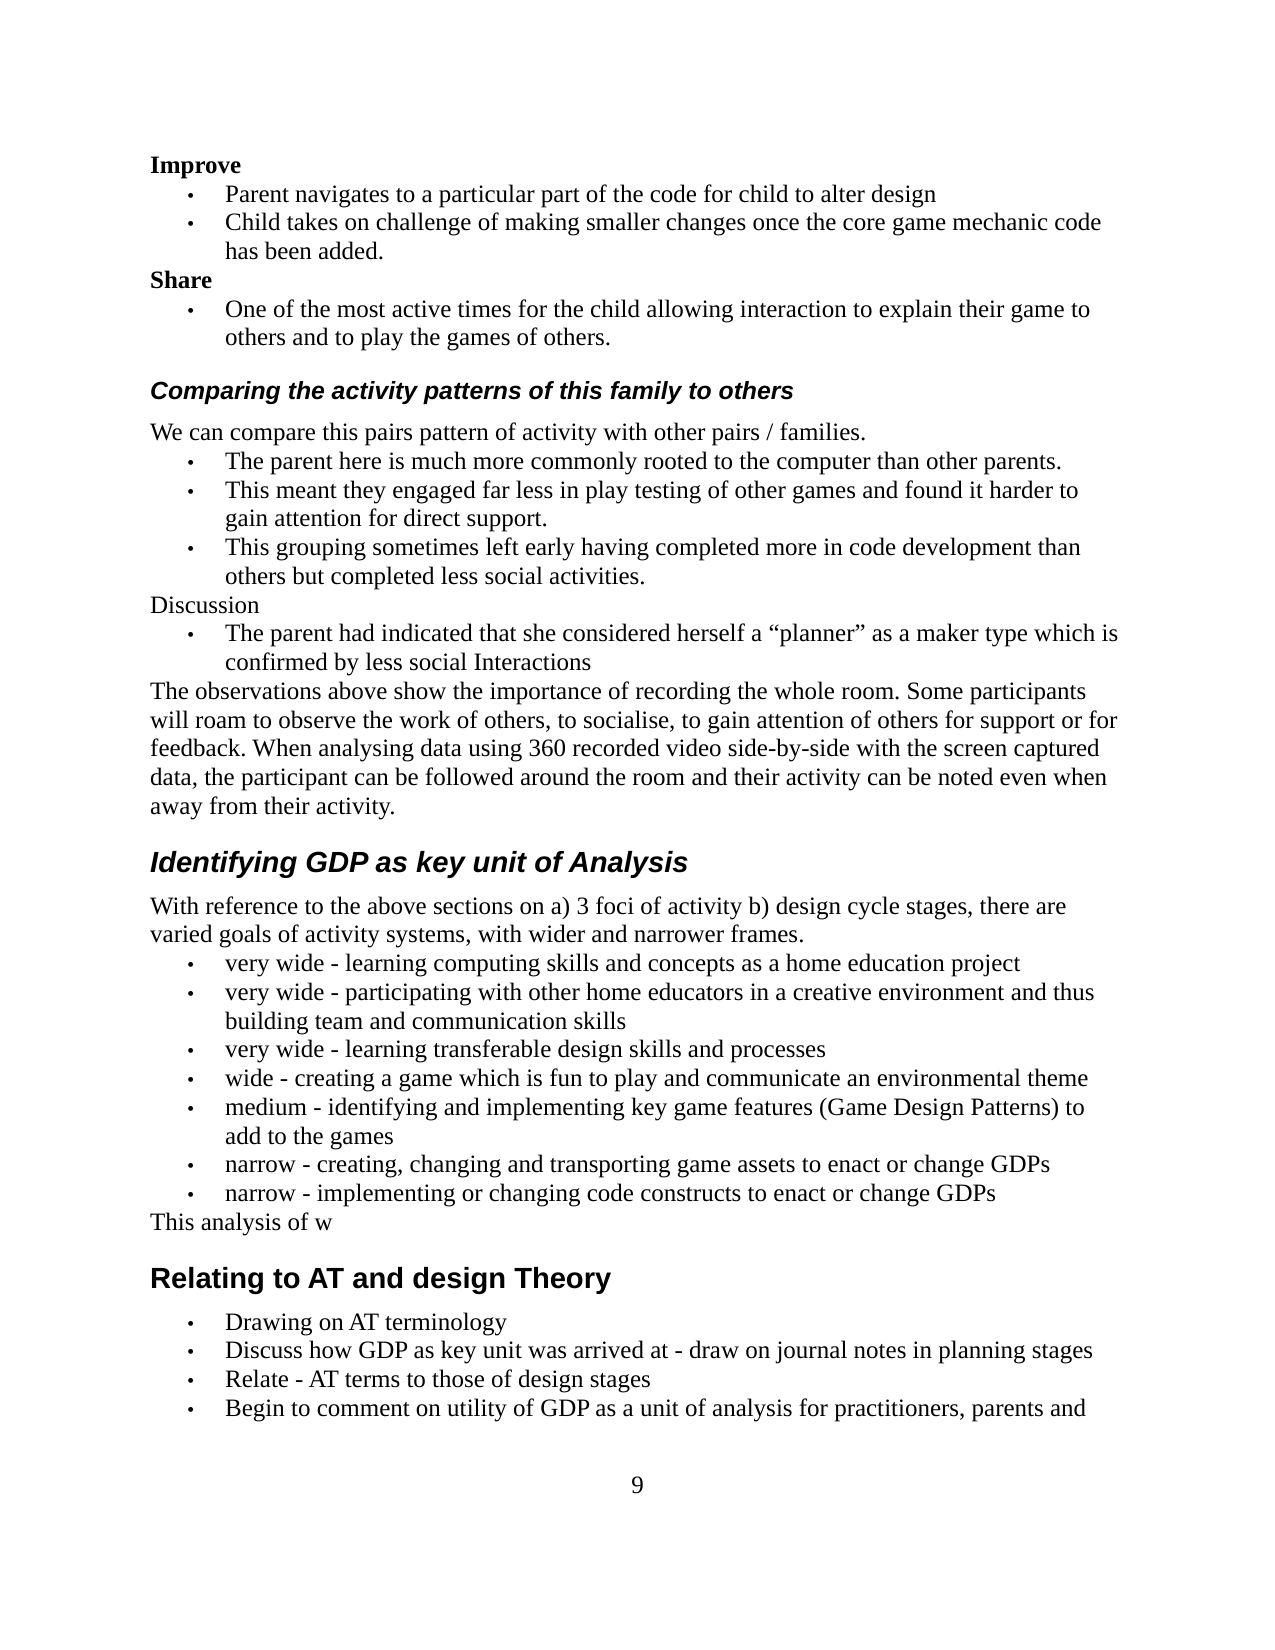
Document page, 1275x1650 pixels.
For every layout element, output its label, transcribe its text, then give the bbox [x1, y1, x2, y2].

list very wide - participating with other home educators in a creative environment and thus building team and communication skills [187, 977, 1125, 1034]
text Discussion [150, 590, 1125, 618]
list This grouping sometimes left early having completed more in code development than others but completed less social activities. [187, 532, 1125, 590]
text Improve [150, 150, 1125, 179]
list Begin to comment on utility of GDP as a unit of analysis for practitioners, parents and [187, 1393, 1125, 1422]
subtitle Relating to AT and design Theory [150, 1261, 1125, 1294]
list Relate - AT terms to those of design stages [187, 1364, 1125, 1393]
text With reference to the above sections on a) 3 foci of activity b) design cycle stages, there are varied goals of activity systems, with wider and narrower frames. [150, 891, 1125, 948]
list very wide - learning computing skills and concepts as a home education project [187, 948, 1125, 977]
list Drawing on AT terminology [187, 1307, 1125, 1336]
list wide - creating a game which is fun to play and communicate an environmental theme [187, 1063, 1125, 1092]
list very wide - learning transferable design skills and processes [187, 1034, 1125, 1063]
list narrow - implementing or changing code constructs to enact or change GDPs [187, 1178, 1125, 1207]
list This meant they engaged far less in play testing of other games and found it harder to gain attention for direct support. [187, 475, 1125, 532]
list Child takes on challenge of making smaller changes once the core game mechanic code has been added. [187, 207, 1125, 265]
subtitle Comparing the activity patterns of this family to others [150, 376, 1125, 405]
list narrow - creating, changing and transporting game assets to enact or change GDPs [187, 1149, 1125, 1178]
list medium - identifying and implementing key game features (Game Design Patterns) to add to the games [187, 1092, 1125, 1149]
text We can compare this pairs pattern of activity with other pairs / families. [150, 417, 1125, 446]
text This analysis of w [150, 1207, 1125, 1236]
list The parent here is much more commonly rooted to the computer than other parents. [187, 446, 1125, 475]
text The observations above show the importance of recording the whole room. Some participants will roam to observe the work of others, to socialise, to gain attention of others for support or for feedback. When analysing data using 360 recorded video side-by-side with the screen captured data, the participant can be followed around the room and their activity can be noted even when away from their activity. [150, 676, 1125, 820]
list One of the most active times for the child allowing interaction to explain their game to others and to play the games of others. [187, 294, 1125, 351]
subtitle Identifying GDP as key unit of Analysis [150, 845, 1125, 878]
list Parent navigates to a particular part of the code for child to alter design [187, 179, 1125, 207]
text Share [150, 265, 1125, 294]
list The parent had indicated that she considered herself a “planner” as a maker type which is confirmed by less social Interactions [187, 618, 1125, 676]
list Discuss how GDP as key unit was arrived at - draw on journal notes in planning stages [187, 1336, 1125, 1364]
